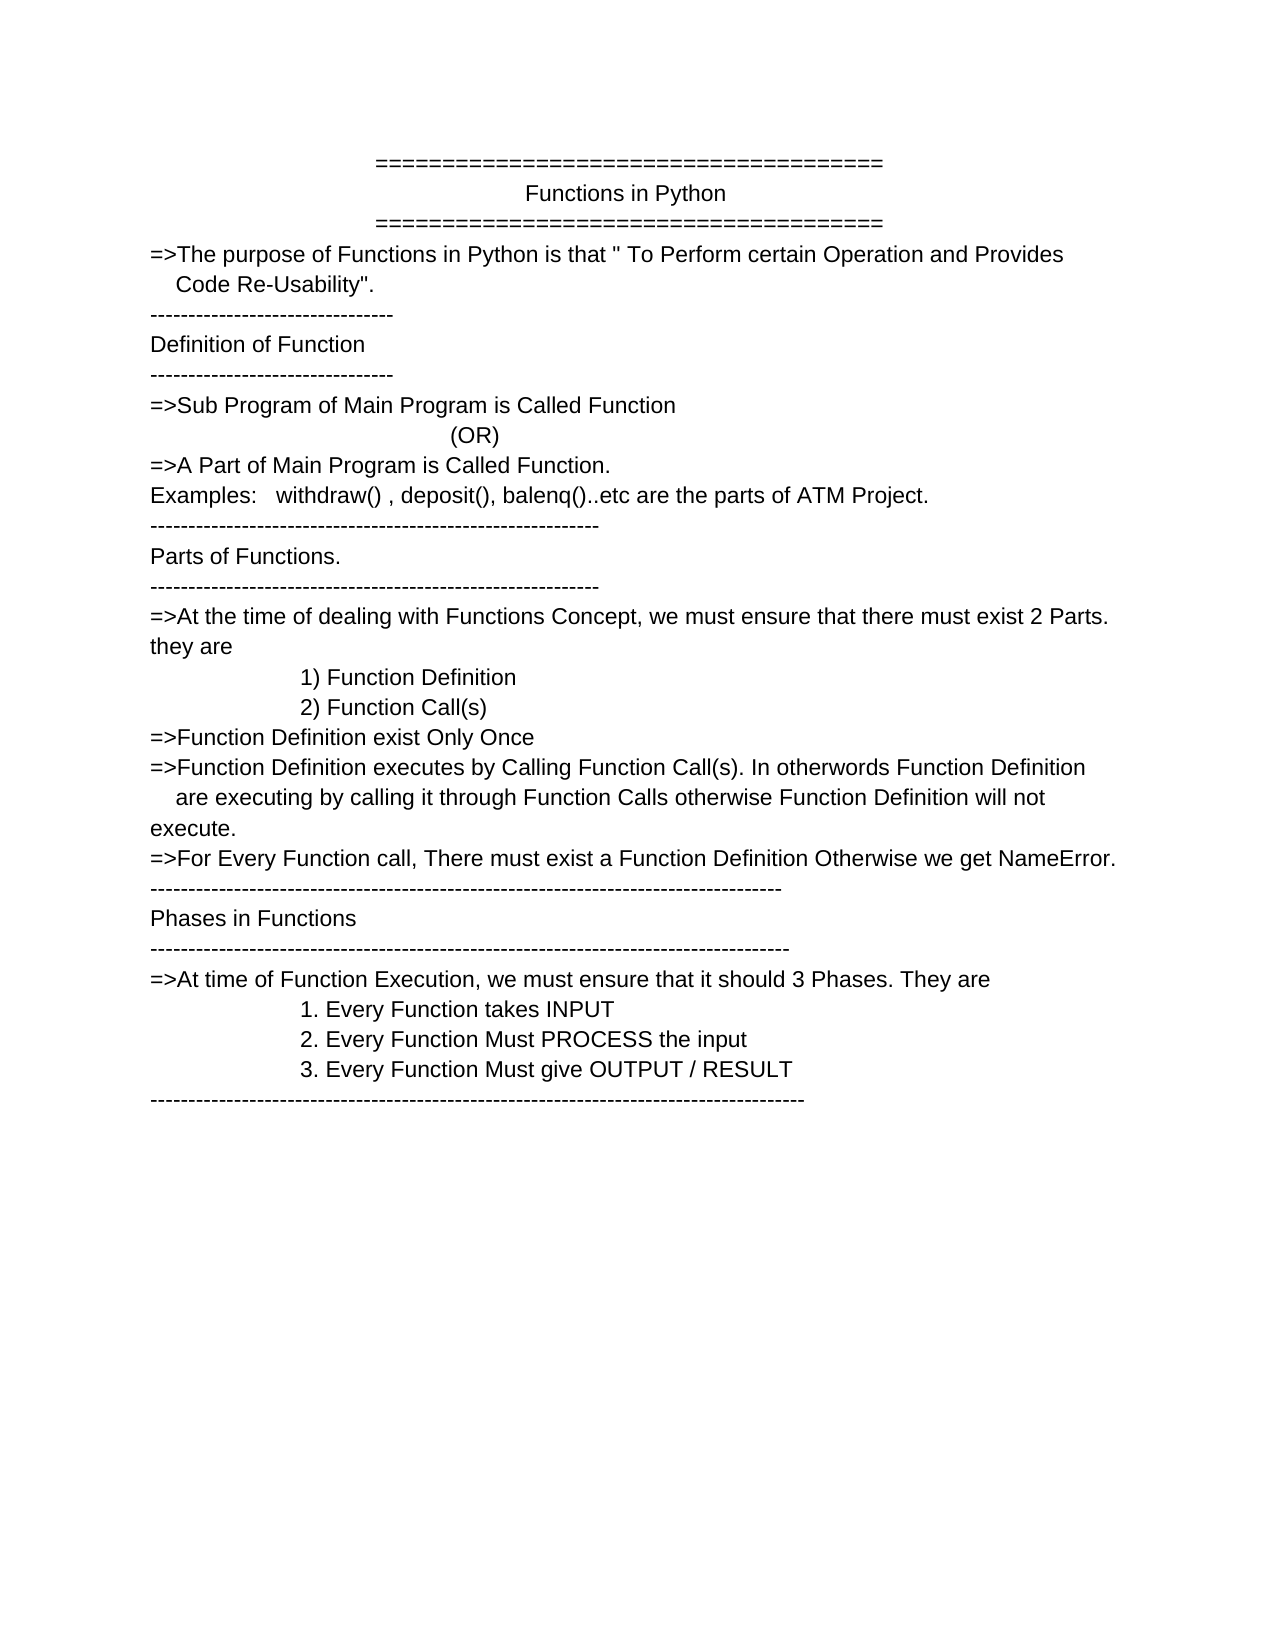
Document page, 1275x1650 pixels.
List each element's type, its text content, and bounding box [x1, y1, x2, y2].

text =>At time of Function Execution, we must ensure that it should 3 Phases. They are [150, 966, 1125, 992]
text ----------------------------------------------------------- [150, 512, 1125, 539]
text ====================================== [150, 210, 1125, 237]
text Definition of Function [150, 331, 1125, 358]
text =>Sub Program of Main Program is Called Function [150, 392, 1125, 418]
text =>At the time of dealing with Functions Concept, we must ensure that there must exist 2 Parts. they are [150, 603, 1125, 660]
text (OR) [150, 422, 1125, 448]
text are executing by calling it through Function Calls otherwise Function Definition will not execute. [150, 784, 1125, 841]
text =>A Part of Main Program is Called Function. [150, 452, 1125, 478]
text Functions in Python [150, 180, 1125, 207]
text ----------------------------------------------------------------------------------- [150, 875, 1125, 901]
text Code Re-Usability". [150, 271, 1125, 297]
text -------------------------------- [150, 361, 1125, 388]
text ----------------------------------------------------------- [150, 573, 1125, 599]
text -------------------------------- [150, 301, 1125, 327]
text ------------------------------------------------------------------------------------ [150, 935, 1125, 962]
text Examples: withdraw() , deposit(), balenq()..etc are the parts of ATM Project. [150, 482, 1125, 509]
text =>For Every Function call, There must exist a Function Definition Otherwise we get NameError. [150, 845, 1125, 871]
text 1. Every Function takes INPUT [150, 996, 1125, 1022]
text =>The purpose of Functions in Python is that " To Perform certain Operation and Provides [150, 241, 1125, 267]
text =>Function Definition executes by Calling Function Call(s). In otherwords Function Definition [150, 754, 1125, 781]
text -------------------------------------------------------------------------------------- [150, 1086, 1125, 1113]
text Parts of Functions. [150, 543, 1125, 569]
text 1) Function Definition [150, 663, 1125, 690]
text =>Function Definition exist Only Once [150, 724, 1125, 750]
text 3. Every Function Must give OUTPUT / RESULT [150, 1056, 1125, 1083]
text 2. Every Function Must PROCESS the input [150, 1026, 1125, 1052]
text 2) Function Call(s) [150, 694, 1125, 720]
text Phases in Functions [150, 905, 1125, 932]
text ====================================== [150, 150, 1125, 176]
